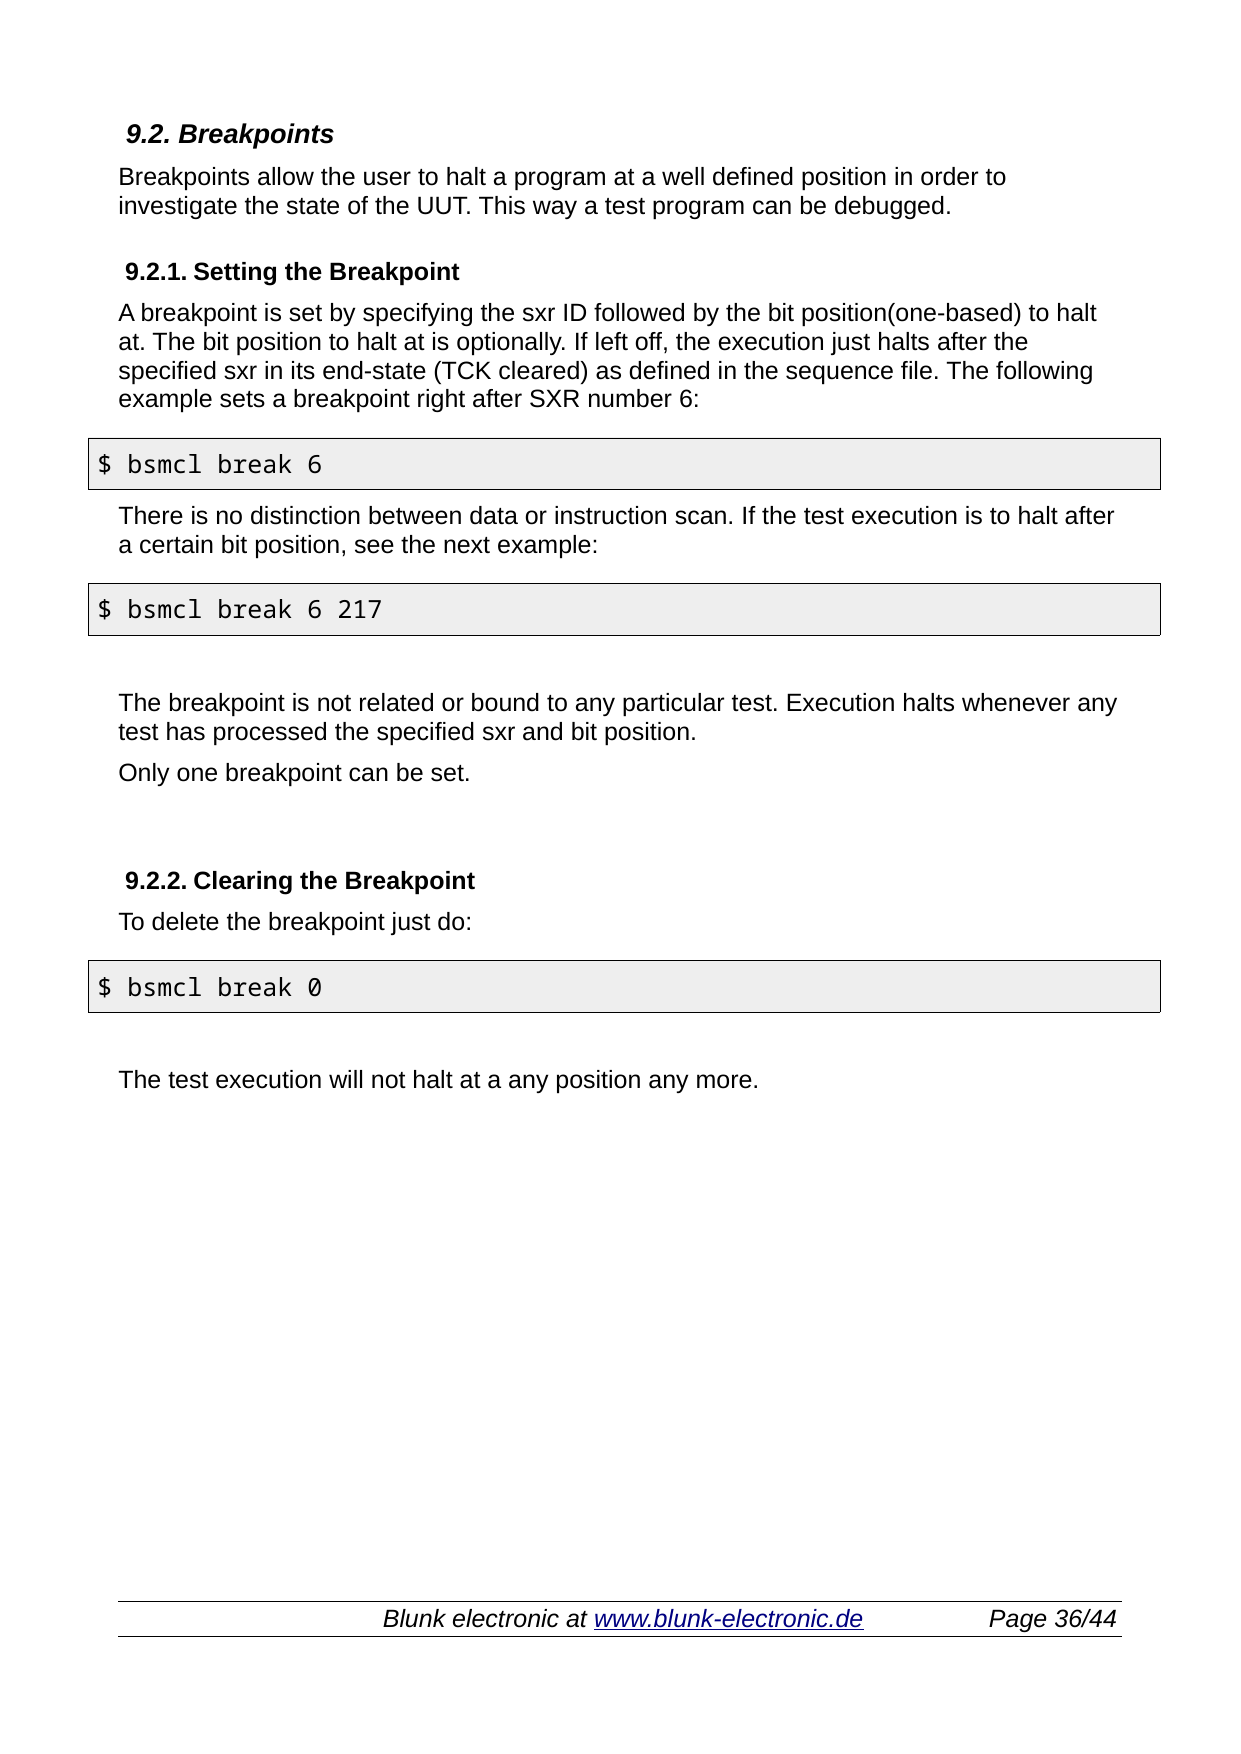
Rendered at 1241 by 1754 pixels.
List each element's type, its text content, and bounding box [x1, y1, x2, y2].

text $ bsmcl break 6 [97, 446, 1151, 481]
text Breakpoints allow the user to halt a program at a well defined position in order to investigate the state of the UUT. This way a test program can be debugged. [118, 162, 1122, 219]
text $ bsmcl break 0 [97, 969, 1151, 1003]
text There is no distinction between data or instruction scan. If the test execution is to halt after a certain bit position, see the next example: [118, 490, 1122, 559]
subtitle Clearing the Breakpoint [118, 866, 1122, 894]
text The test execution will not halt at a any position any more. [118, 1065, 1122, 1094]
text $ bsmcl break 6 217 [97, 592, 1151, 626]
text A breakpoint is set by specifying the sxr ID followed by the bit position(one-based) to halt at. The bit position to halt at is optionally. If left off, the execution just halts after the specified sxr in its end-state (TCK cleared) as defined in the sequence file. The following example sets a breakpoint right after SXR number 6: [118, 298, 1122, 413]
text To delete the breakpoint just do: [118, 907, 1122, 936]
text [118, 426, 1122, 437]
text Only one breakpoint can be set. [118, 758, 1122, 787]
text The breakpoint is not related or bound to any particular test. Execution halts whenever any test has processed the specified sxr and bit position. [118, 688, 1122, 746]
subtitle Setting the Breakpoint [118, 257, 1122, 286]
subtitle Breakpoints [118, 118, 1122, 149]
